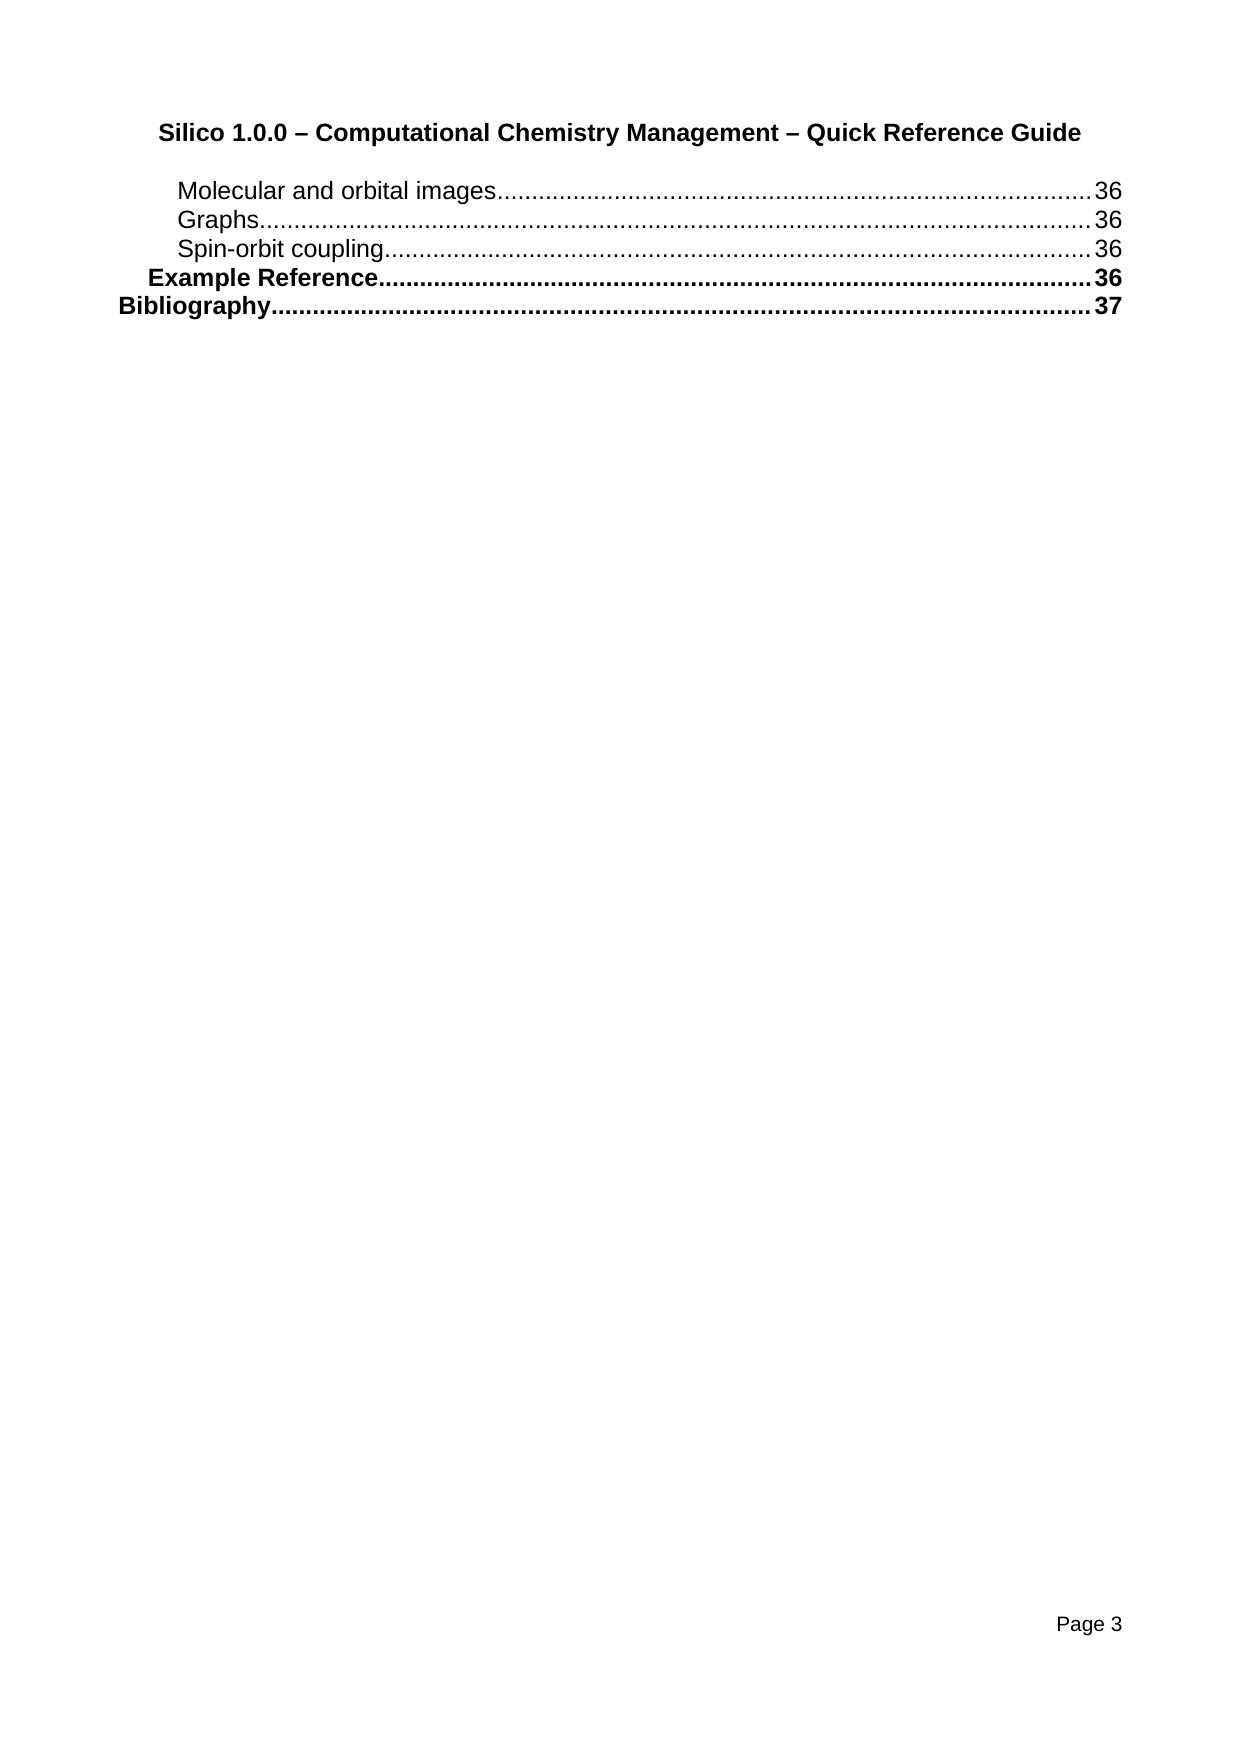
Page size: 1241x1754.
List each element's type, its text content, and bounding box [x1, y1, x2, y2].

text Bibliography 37 [118, 291, 1122, 320]
text Molecular and orbital images 36 [177, 176, 1122, 205]
text Graphs 36 [177, 205, 1122, 234]
text Spin-orbit coupling 36 [177, 234, 1122, 263]
text Example Reference 36 [148, 263, 1122, 291]
